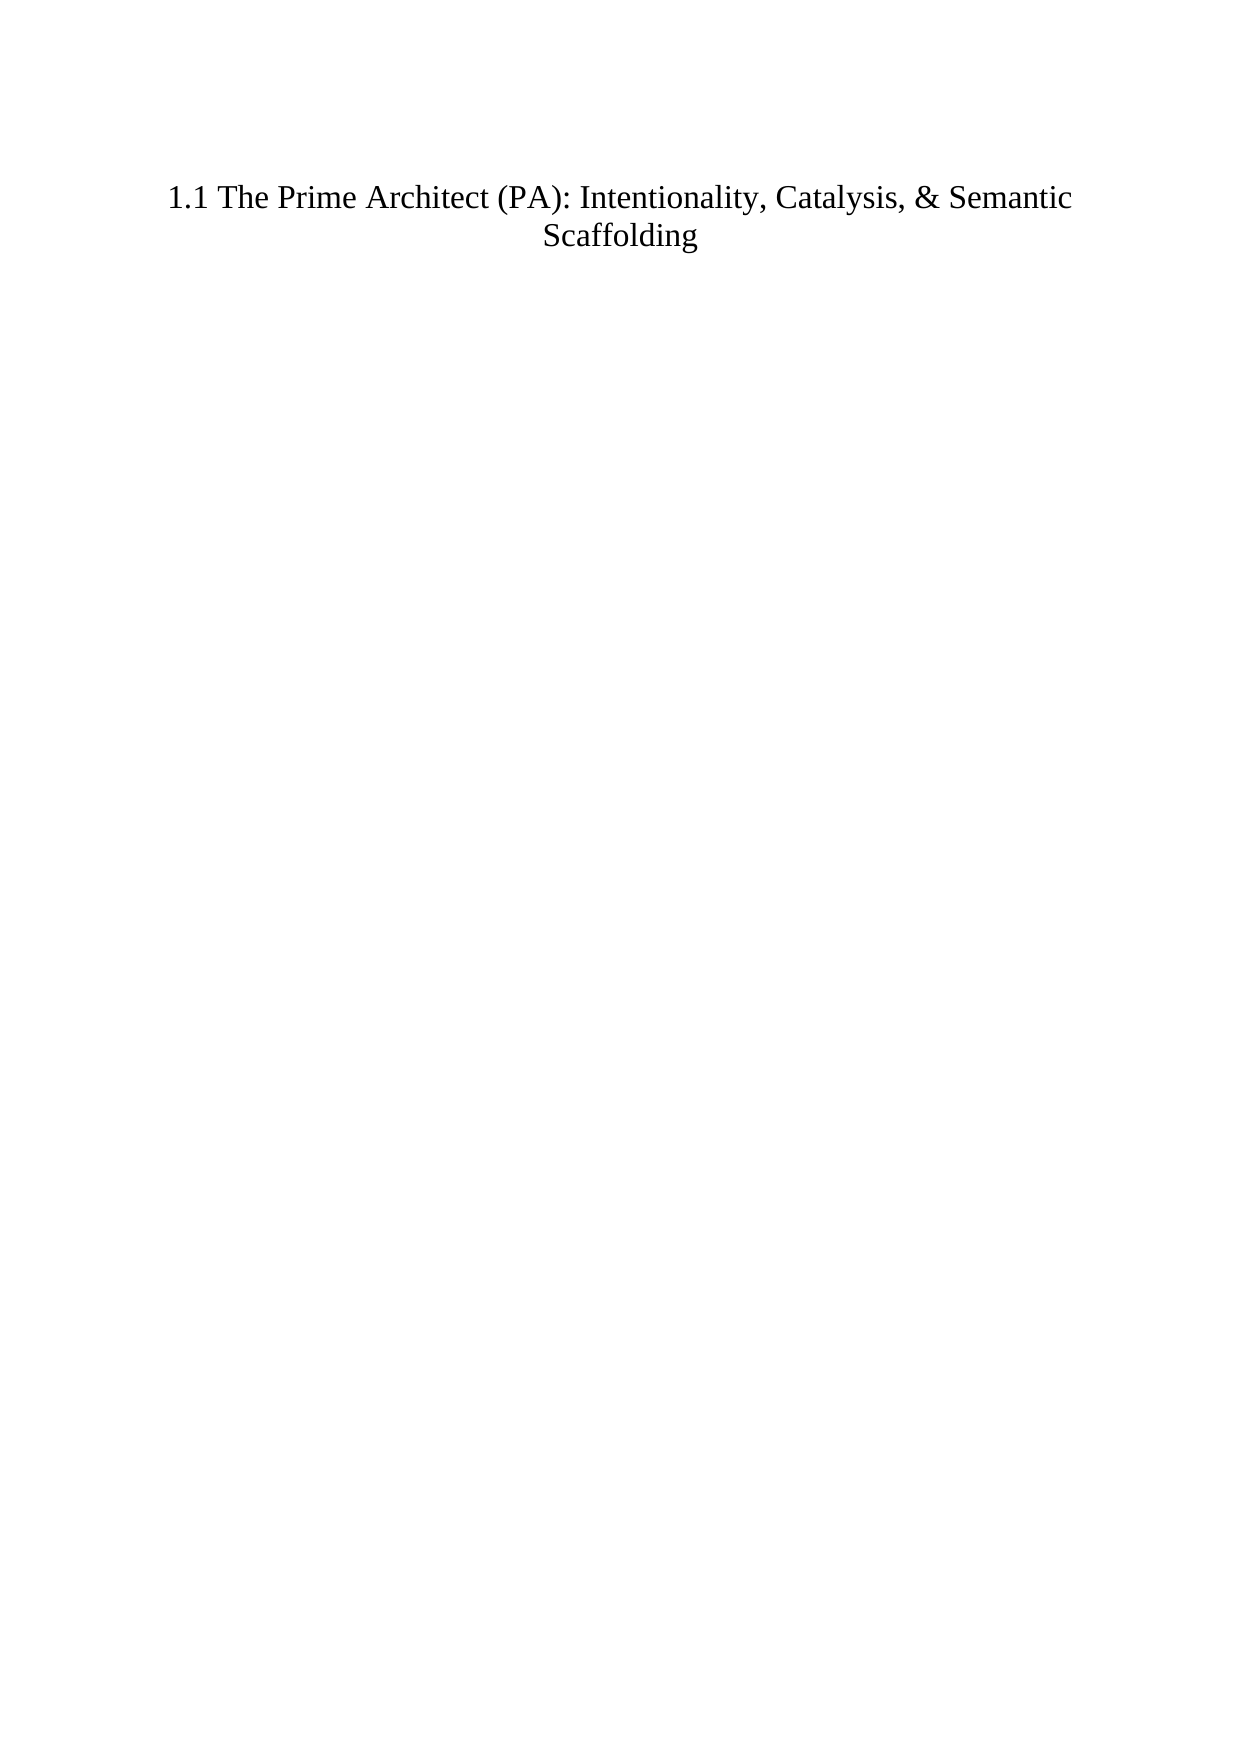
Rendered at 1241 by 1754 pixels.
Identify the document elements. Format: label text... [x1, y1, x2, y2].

subtitle 1.1 The Prime Architect (PA): Intentionality, Catalysis, & Semantic Scaffolding [118, 177, 1122, 254]
